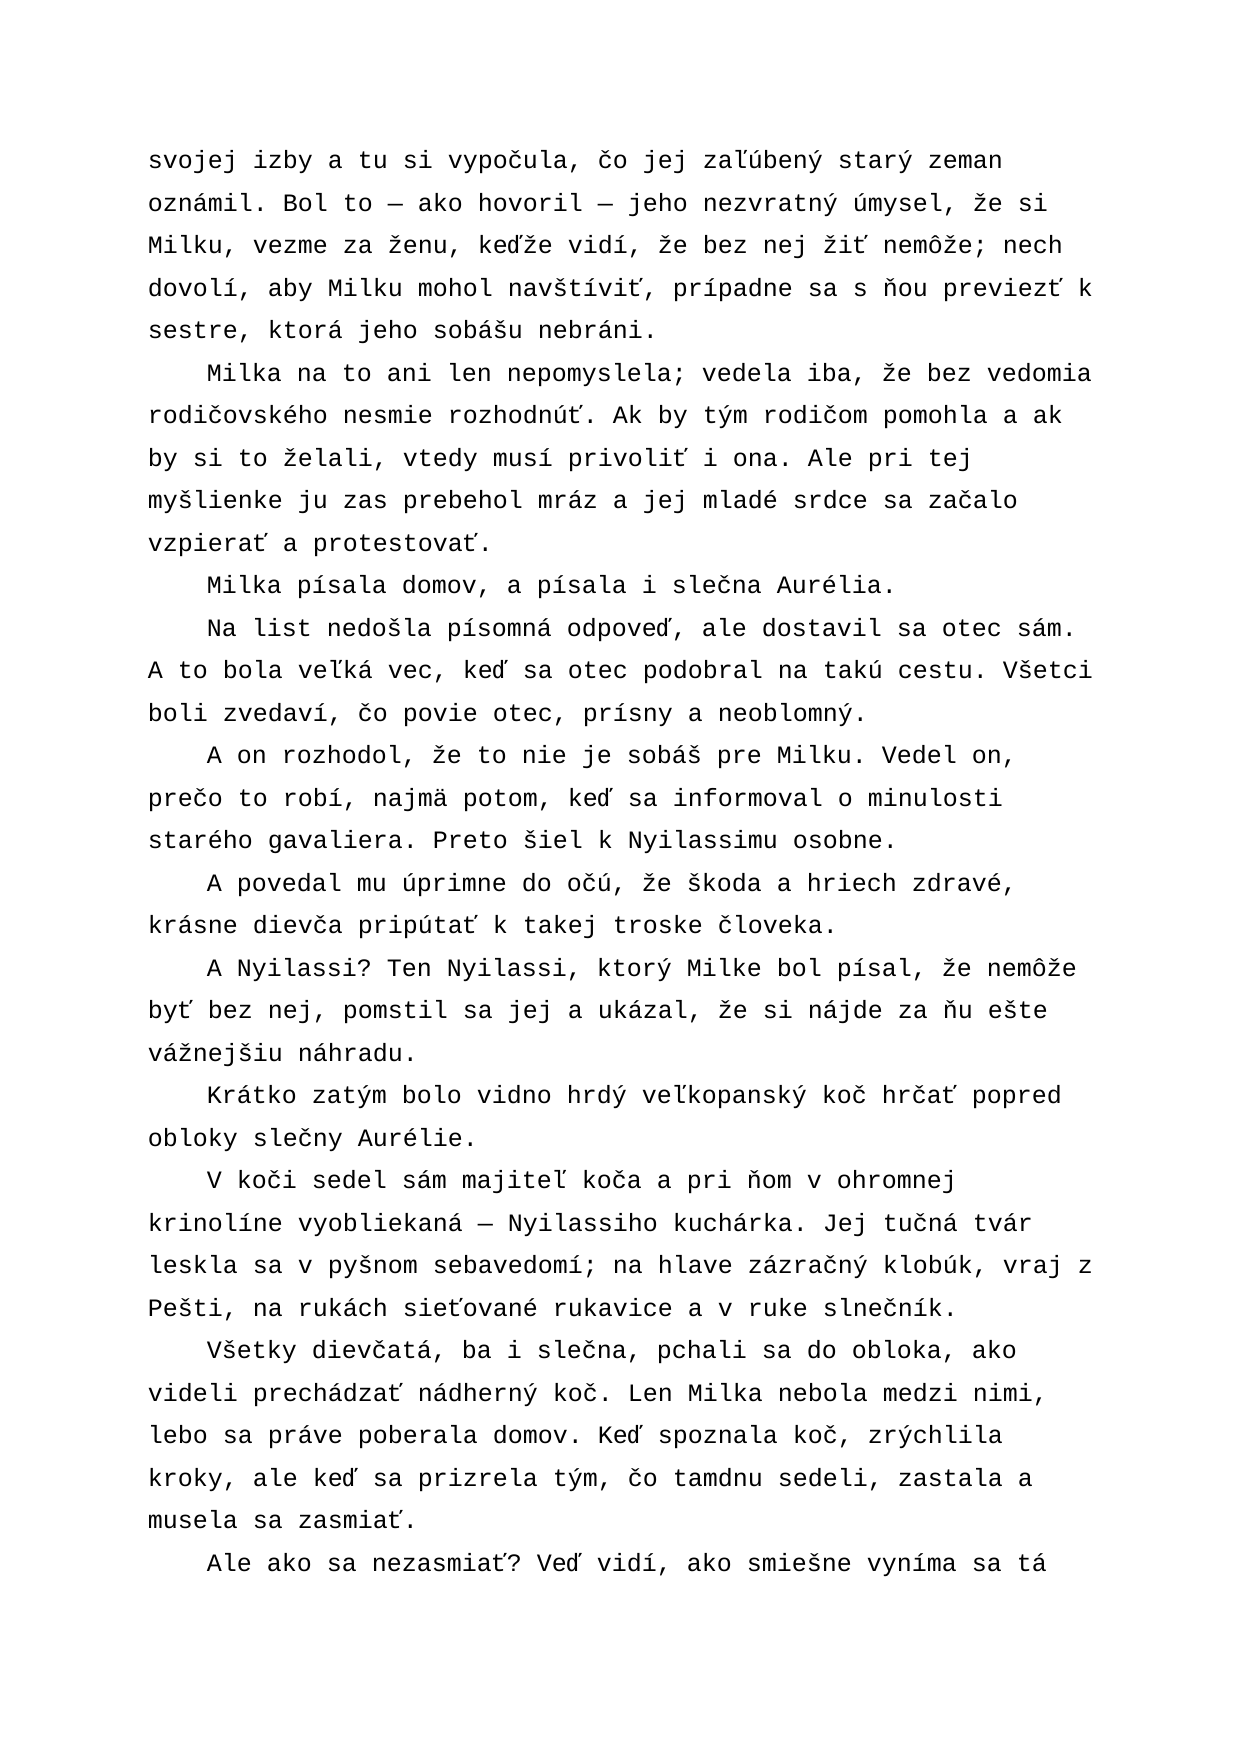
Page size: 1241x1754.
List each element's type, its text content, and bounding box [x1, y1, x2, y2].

text Ale ako sa nezasmiať? Veď vidí, ako smiešne vyníma sa tá [148, 1550, 1093, 1578]
text Všetky dievčatá, ba i slečna, pchali sa do obloka, ako videli prechádzať nádherný koč. Len Milka nebola medzi nimi, lebo sa práve poberala domov. Keď spoznala koč, zrýchlila kroky, ale keď sa prizrela tým, čo tamdnu sedeli, zastala a musela sa zasmiať. [148, 1338, 1093, 1536]
text A Nyilassi? Ten Nyilassi, ktorý Milke bol písal, že nemôže byť bez nej, pomstil sa jej a ukázal, že si nájde za ňu ešte vážnejšiu náhradu. [148, 955, 1093, 1068]
text Milka na to ani len nepomyslela; vedela iba, že bez vedomia rodičovského nesmie rozhodnúť. Ak by tým rodičom pomohla a ak by si to želali, vtedy musí privoliť i ona. Ale pri tej myšlienke ju zas prebehol mráz a jej mladé srdce sa začalo vzpierať a protestovať. [148, 360, 1093, 558]
text svojej izby a tu si vypočula, čo jej zaľúbený starý zeman oznámil. Bol to — ako hovoril — jeho nezvratný úmysel, že si Milku, vezme za ženu, keďže vidí, že bez nej žiť nemôže; nech dovolí, aby Milku mohol navštíviť, prípadne sa s ňou previezť k sestre, ktorá jeho sobášu nebráni. [148, 148, 1093, 346]
text Milka písala domov, a písala i slečna Aurélia. [148, 573, 1093, 601]
text Krátko zatým bolo vidno hrdý veľkopanský koč hrčať popred obloky slečny Aurélie. [148, 1083, 1093, 1153]
text V koči sedel sám majiteľ koča a pri ňom v ohromnej krinolíne vyobliekaná — Nyilassiho kuchárka. Jej tučná tvár leskla sa v pyšnom sebavedomí; na hlave zázračný klobúk, vraj z Pešti, na rukách sieťované rukavice a v ruke slnečník. [148, 1168, 1093, 1323]
text Na list nedošla písomná odpoveď, ale dostavil sa otec sám. A to bola veľká vec, keď sa otec podobral na takú cestu. Všetci boli zvedaví, čo povie otec, prísny a neoblomný. [148, 615, 1093, 728]
text A on rozhodol, že to nie je sobáš pre Milku. Vedel on, prečo to robí, najmä potom, keď sa informoval o minulosti starého gavaliera. Preto šiel k Nyilassimu osobne. [148, 743, 1093, 856]
text A povedal mu úprimne do očú, že škoda a hriech zdravé, krásne dievča pripútať k takej troske človeka. [148, 870, 1093, 941]
